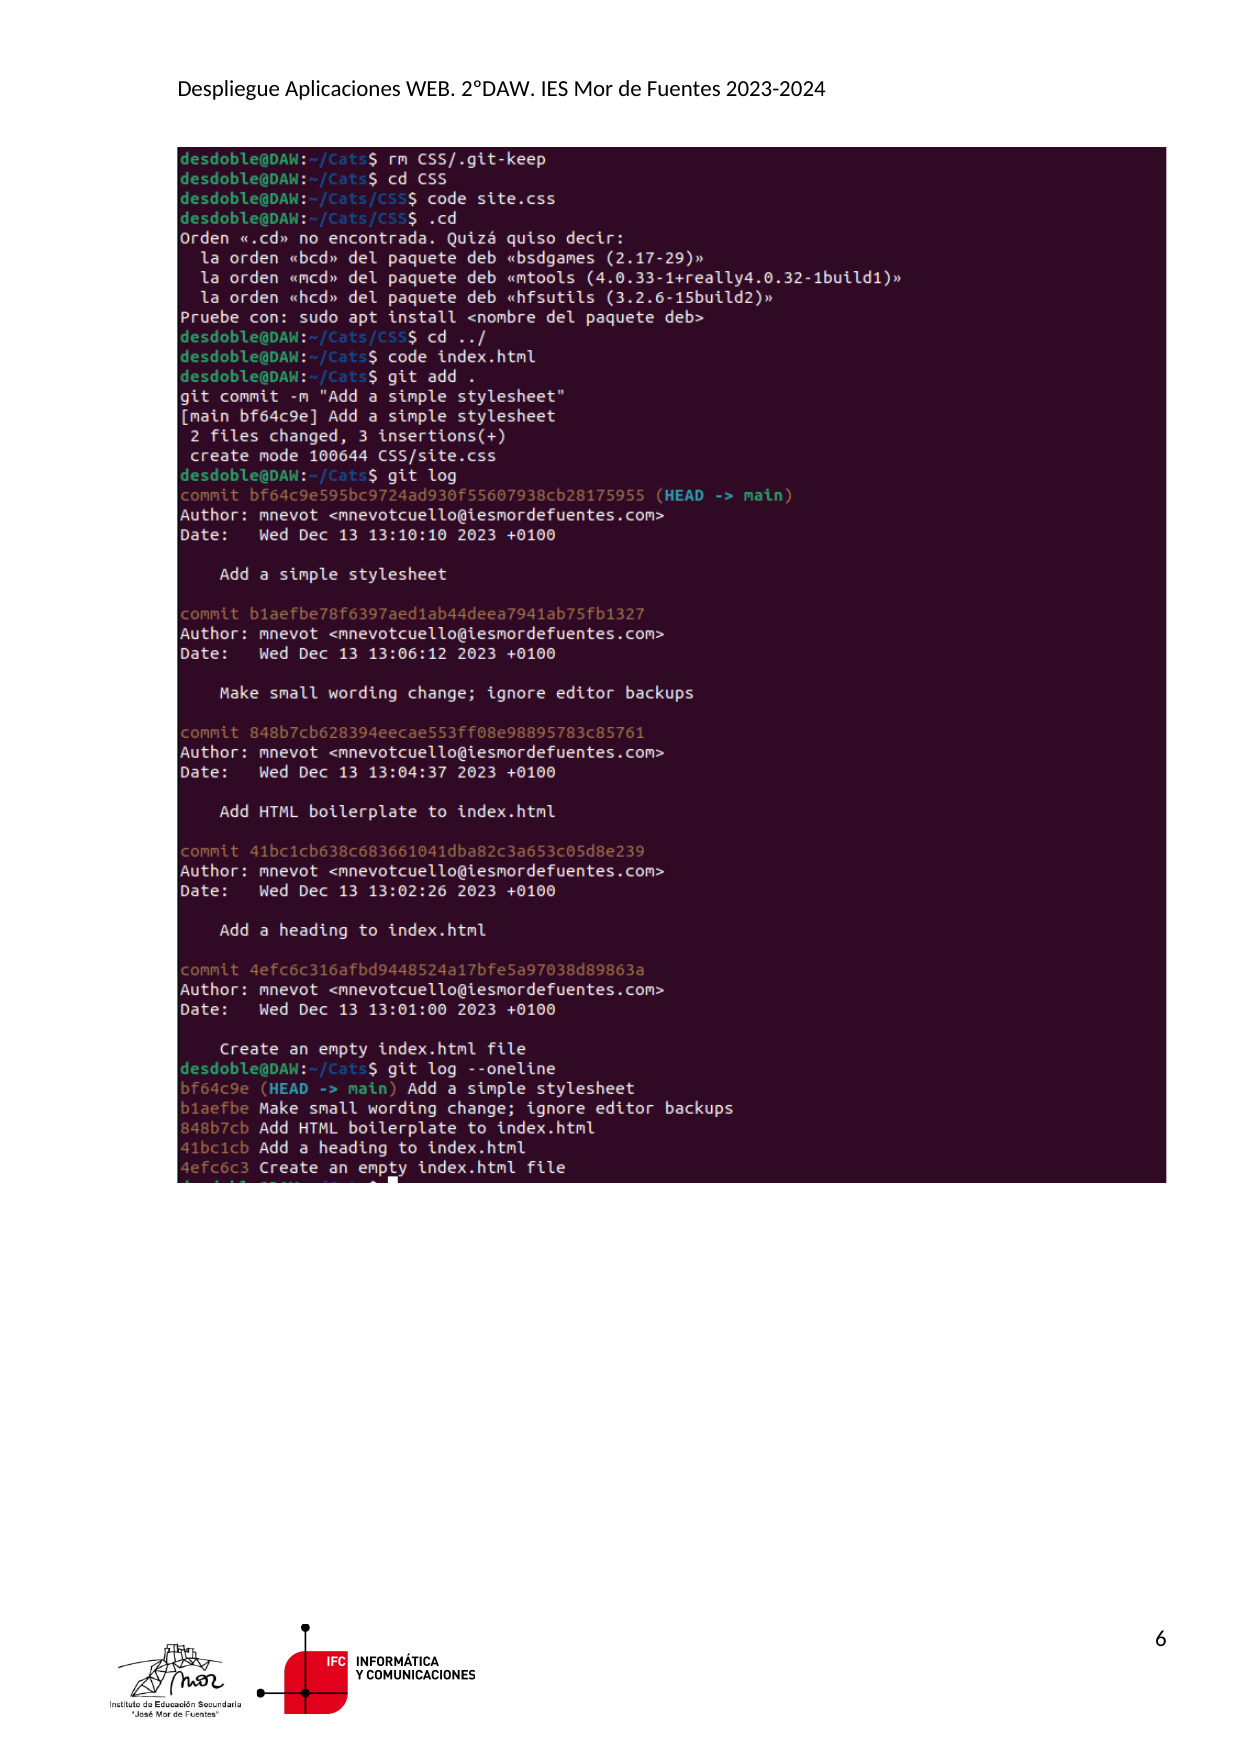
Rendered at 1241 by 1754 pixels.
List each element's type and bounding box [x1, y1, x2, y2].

picture [177, 147, 1167, 1183]
picture [100, 1631, 249, 1736]
picture [256, 1624, 475, 1714]
